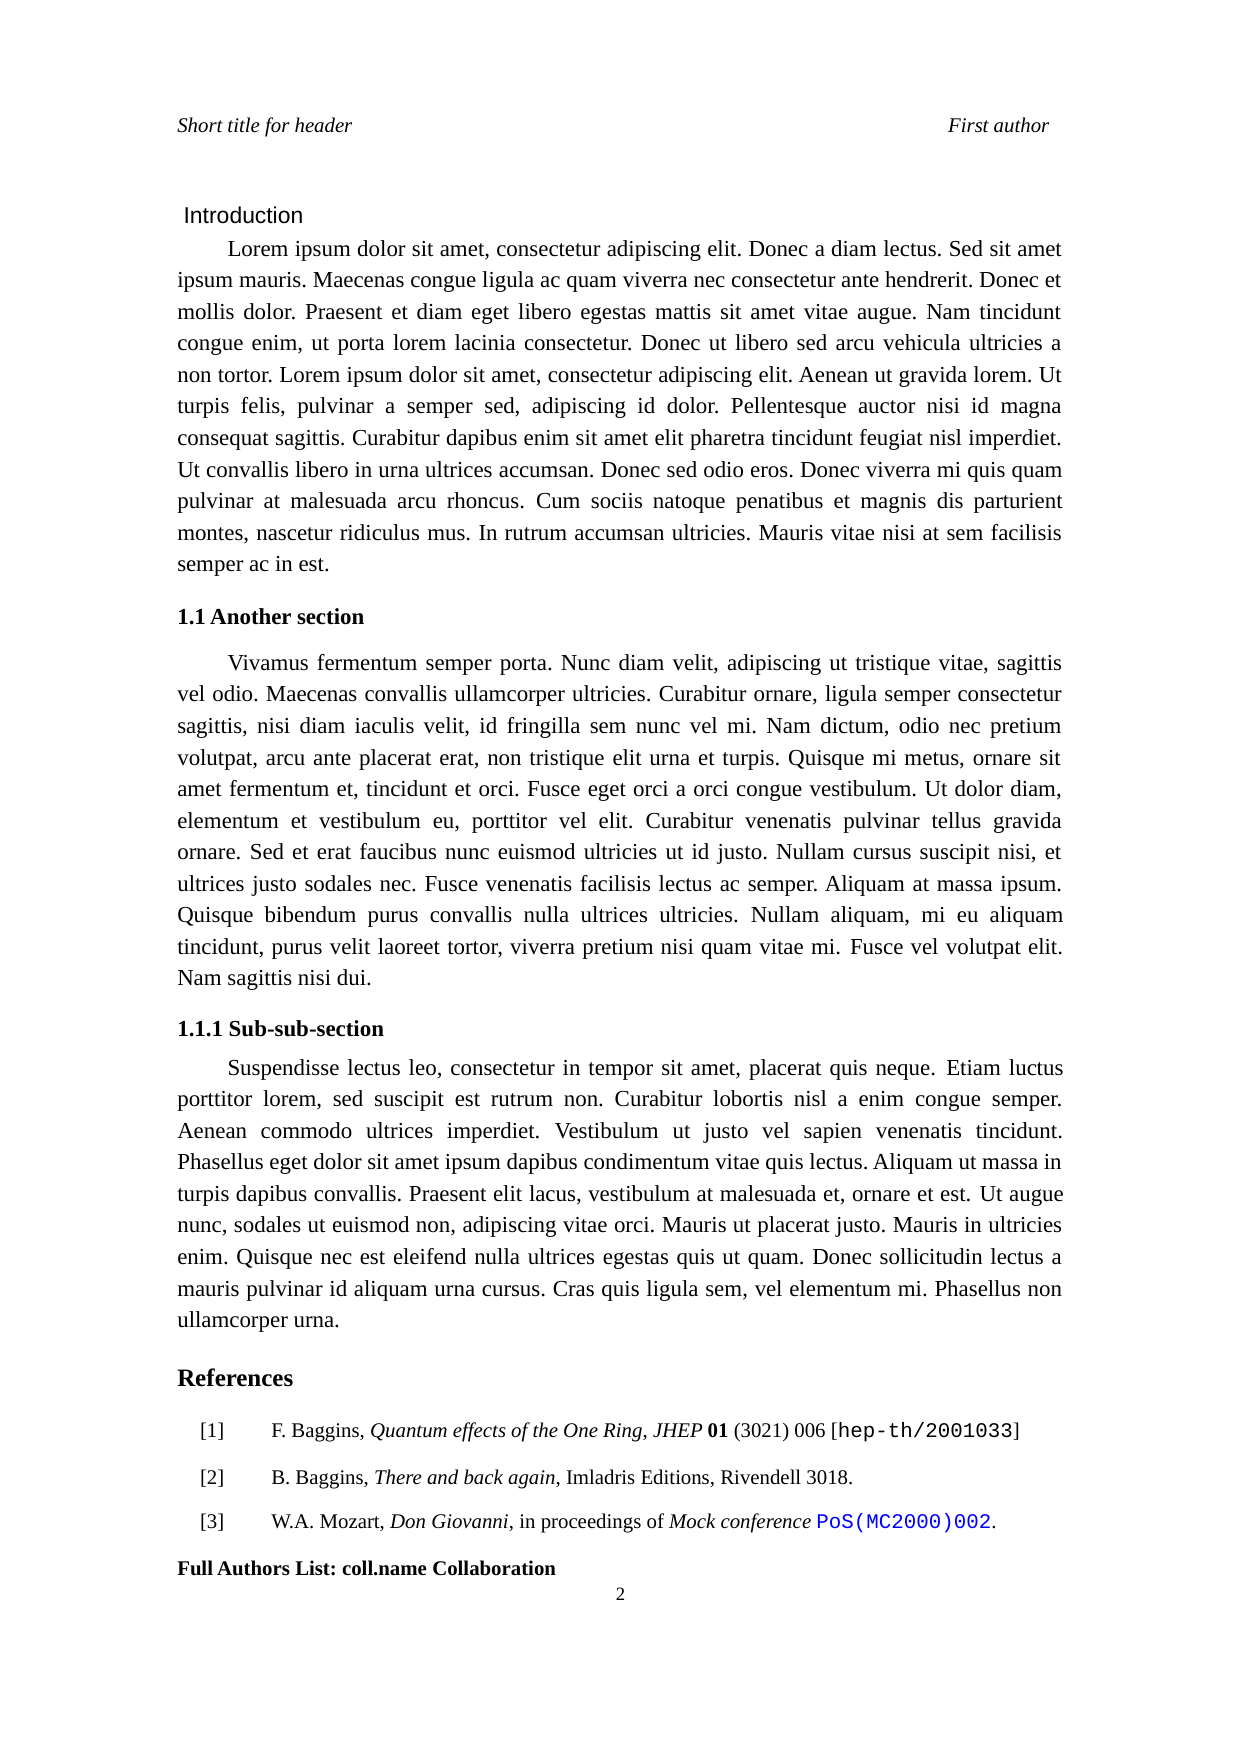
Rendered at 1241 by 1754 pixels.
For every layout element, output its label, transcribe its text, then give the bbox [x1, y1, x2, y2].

text Vivamus fermentum semper porta. Nunc diam velit, adipiscing ut tristique vitae, sagittis vel odio. Maecenas convallis ullamcorper ultricies. Curabitur ornare, ligula semper consectetur sagittis, nisi diam iaculis velit, id fringilla sem nunc vel mi. Nam dictum, odio nec pretium volutpat, arcu ante placerat erat, non tristique elit urna et turpis. Quisque mi metus, ornare sit amet fermentum et, tincidunt et orci. Fusce eget orci a orci congue vestibulum. Ut dolor diam, elementum et vestibulum eu, porttitor vel elit. Curabitur venenatis pulvinar tellus gravida ornare. Sed et erat faucibus nunc euismod ultricies ut id justo. Nullam cursus suscipit nisi, et ultrices justo sodales nec. Fusce venenatis facilisis lectus ac semper. Aliquam at massa ipsum. Quisque bibendum purus convallis nulla ultrices ultricies. Nullam aliquam, mi eu aliquam tincidunt, purus velit laoreet tortor, viverra pretium nisi quam vitae mi. Fusce vel volutpat elit. Nam sagittis nisi dui. [177, 649, 1063, 991]
list F. Baggins, Quantum effects of the One Ring, JHEP 01 (3021) 006 [hep-th/2001033] [224, 1418, 1063, 1444]
list Another section [177, 603, 1063, 629]
subtitle Introduction [177, 202, 1063, 228]
text Lorem ipsum dolor sit amet, consectetur adipiscing elit. Donec a diam lectus. Sed sit amet ipsum mauris. Maecenas congue ligula ac quam viverra nec consectetur ante hendrerit. Donec et mollis dolor. Praesent et diam eget libero egestas mattis sit amet vitae augue. Nam tincidunt congue enim, ut porta lorem lacinia consectetur. Donec ut libero sed arcu vehicula ultricies a non tortor. Lorem ipsum dolor sit amet, consectetur adipiscing elit. Aenean ut gravida lorem. Ut turpis felis, pulvinar a semper sed, adipiscing id dolor. Pellentesque auctor nisi id magna consequat sagittis. Curabitur dapibus enim sit amet elit pharetra tincidunt feugiat nisl imperdiet. Ut convallis libero in urna ultrices accumsan. Donec sed odio eros. Donec viverra mi quis quam pulvinar at malesuada arcu rhoncus. Cum sociis natoque penatibus et magnis dis parturient montes, nascetur ridiculus mus. In rutrum accumsan ultricies. Mauris vitae nisi at sem facilisis semper ac in est. [177, 235, 1063, 577]
subtitle References [177, 1363, 1063, 1391]
text Suspendisse lectus leo, consectetur in tempor sit amet, placerat quis neque. Etiam luctus porttitor lorem, sed suscipit est rutrum non. Curabitur lobortis nisl a enim congue semper. Aenean commodo ultrices imperdiet. Vestibulum ut justo vel sapien venenatis tincidunt. Phasellus eget dolor sit amet ipsum dapibus condimentum vitae quis lectus. Aliquam ut massa in turpis dapibus convallis. Praesent elit lacus, vestibulum at malesuada et, ornare et est. Ut augue nunc, sodales ut euismod non, adipiscing vitae orci. Mauris ut placerat justo. Mauris in ultricies enim. Quisque nec est eleifend nulla ultrices egestas quis ut quam. Donec sollicitudin lectus a mauris pulvinar id aliquam urna cursus. Cras quis ligula sem, vel elementum mi. Phasellus non ullamcorper urna. [177, 1054, 1063, 1332]
text Full Authors List: coll.name Collaboration [177, 1556, 1063, 1580]
list Sub-sub-section [177, 1015, 1063, 1041]
list B. Baggins, There and back again, Imladris Editions, Rivendell 3018. [224, 1464, 1063, 1489]
list W.A. Mozart, Don Giovanni, in proceedings of Mock conference PoS(MC2000)002. [224, 1509, 1063, 1535]
